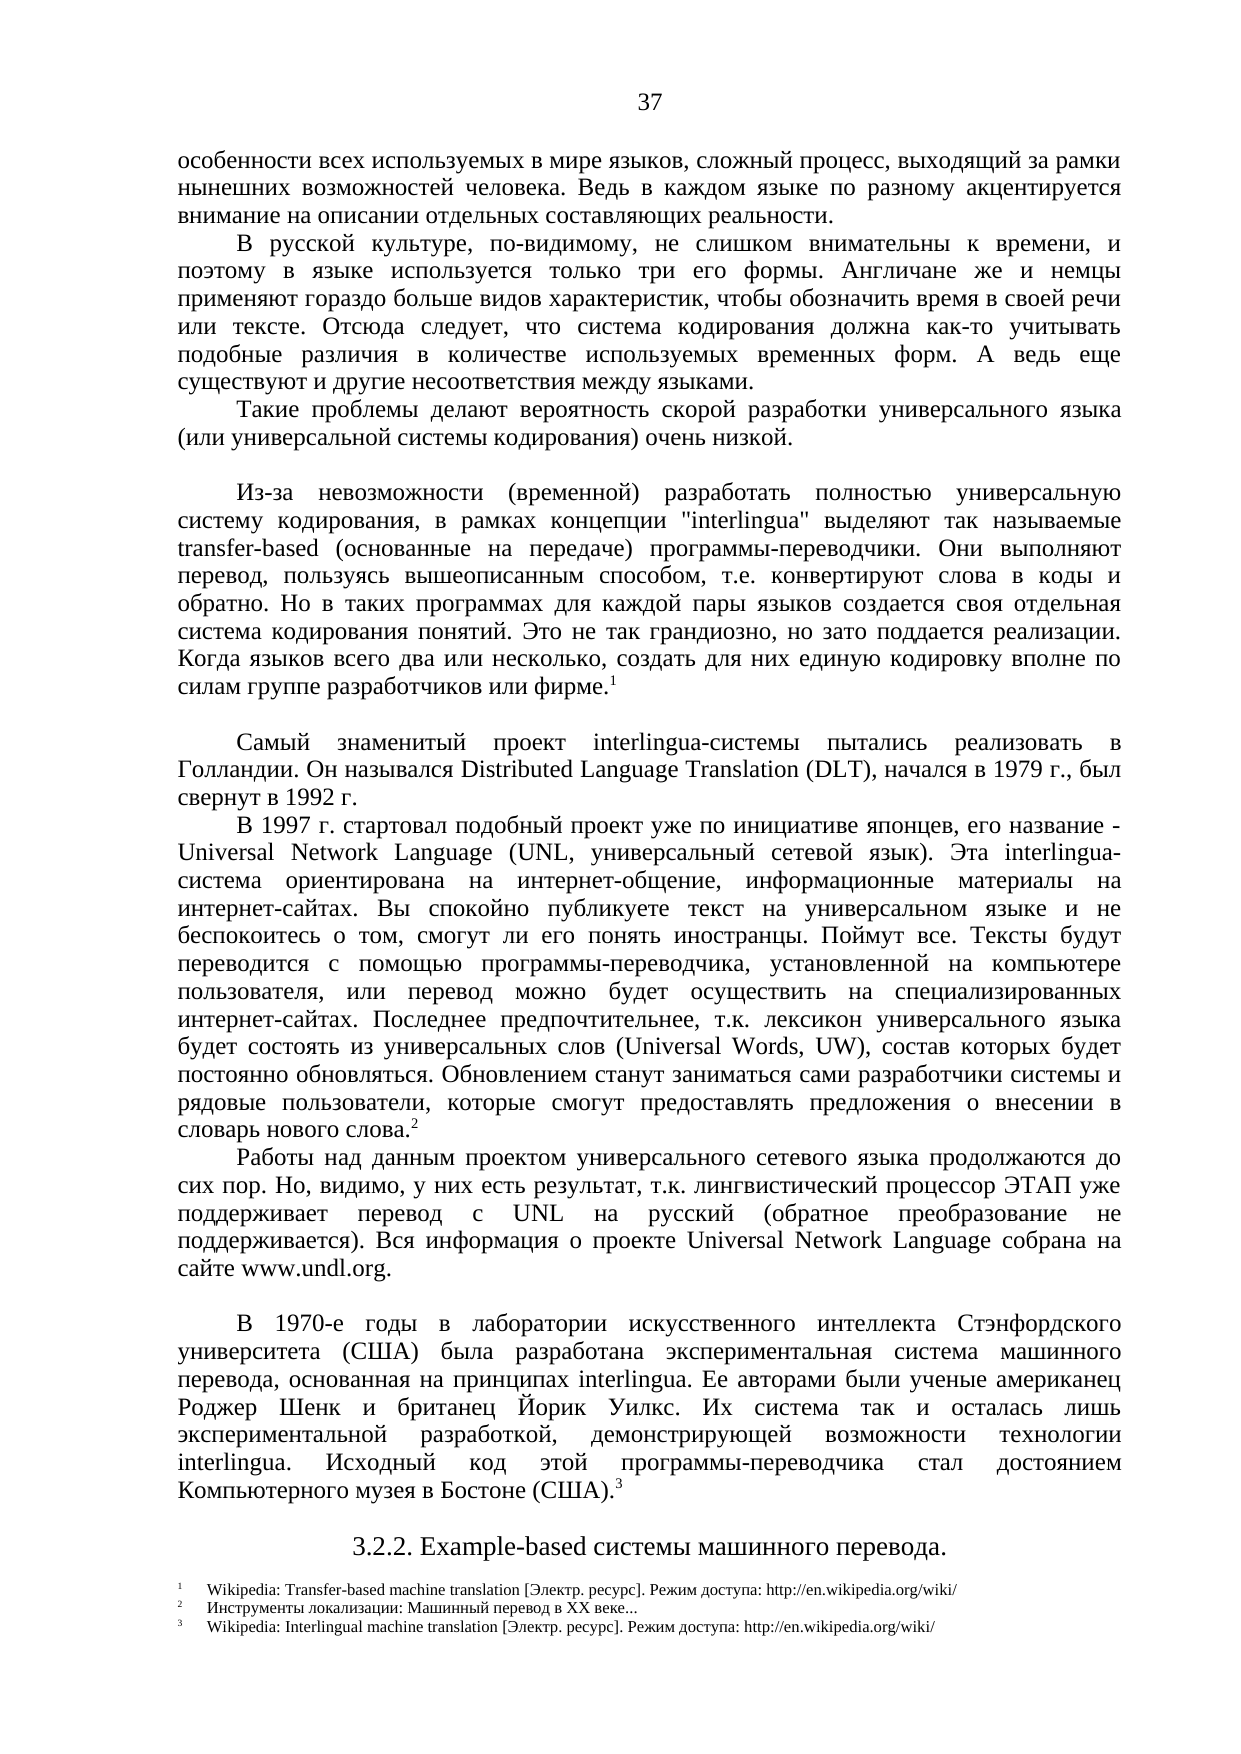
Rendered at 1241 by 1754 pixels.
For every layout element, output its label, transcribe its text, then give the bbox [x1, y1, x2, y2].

text Такие проблемы делают вероятность скорой разработки универсального языка (или универсальной системы кодирования) очень низкой. [177, 395, 1122, 451]
text особенности всех используемых в мире языков, сложный процесс, выходящий за рамки нынешних возможностей человека. Ведь в каждом языке по разному акцентируется внимание на описании отдельных составляющих реальности. [177, 146, 1122, 229]
text В 1970-е годы в лаборатории искусственного интеллекта Стэнфордского университета (США) была разработана экспериментальная система машинного перевода, основанная на принципах interlingua. Ее авторами были ученые американец Роджер Шенк и британец Йорик Уилкс. Их система так и осталась лишь экспериментальной разработкой, демонстрирующей возможности технологии interlingua. Исходный код этой программы-переводчика стал достоянием Компьютерного музея в Бостоне (США). [177, 1309, 1122, 1503]
text Работы над данным проектом универсального сетевого языка продолжаются до сих пор. Но, видимо, у них есть результат, т.к. лингвистический процессор ЭТАП уже поддерживает перевод с UNL на русский (обратное преобразование не поддерживается). Вся информация о проекте Universal Network Language собрана на сайте www.undl.org. [177, 1143, 1122, 1282]
text Wikipedia: Transfer-based machine translation [Электр. ресурс]. Режим доступа: http://en.wikipedia.org/wiki/ [177, 1581, 1122, 1599]
text Самый знаменитый проект interlingua-системы пытались реализовать в Голландии. Он назывался Distributed Language Translation (DLT), начался в 1979 г., был свернут в 1992 г. [177, 728, 1122, 811]
text В русской культуре, по-видимому, не слишком внимательны к времени, и поэтому в языке используется только три его формы. Англичане же и немцы применяют гораздо больше видов характеристик, чтобы обозначить время в своей речи или тексте. Отсюда следует, что система кодирования должна как-то учитывать подобные различия в количестве используемых временных форм. А ведь еще существуют и другие несоответствия между языками. [177, 229, 1122, 395]
text 3.2.2. Example-based системы машинного перевода. [177, 1531, 1122, 1561]
text Инструменты локализации: Машинный перевод в XX веке... [177, 1599, 1122, 1617]
text Из-за невозможности (временной) разработать полностью универсальную систему кодирования, в рамках концепции "interlingua" выделяют так называемые transfer-based (основанные на передаче) программы-переводчики. Они выполняют перевод, пользуясь вышеописанным способом, т.е. конвертируют слова в коды и обратно. Но в таких программах для каждой пары языков создается своя отдельная система кодирования понятий. Это не так грандиозно, но зато поддается реализации. Когда языков всего два или несколько, создать для них единую кодировку вполне по силам группе разработчиков или фирме. [177, 478, 1122, 700]
text Wikipedia: Interlingual machine translation [Электр. ресурс]. Режим доступа: http://en.wikipedia.org/wiki/ [177, 1617, 1122, 1636]
text В 1997 г. стартовал подобный проект уже по инициативе японцев, его название - Universal Network Language (UNL, универсальный сетевой язык). Эта interlingua-система ориентирована на интернет-общение, информационные материалы на интернет-сайтах. Вы спокойно публикуете текст на универсальном языке и не беспокоитесь о том, смогут ли его понять иностранцы. Поймут все. Тексты будут переводится с помощью программы-переводчика, установленной на компьютере пользователя, или перевод можно будет осуществить на специализированных интернет-сайтах. Последнее предпочтительнее, т.к. лексикон универсального языка будет состоять из универсальных слов (Universal Words, UW), состав которых будет постоянно обновляться. Обновлением станут заниматься сами разработчики системы и рядовые пользователи, которые смогут предоставлять предложения о внесении в словарь нового слова. [177, 811, 1122, 1143]
